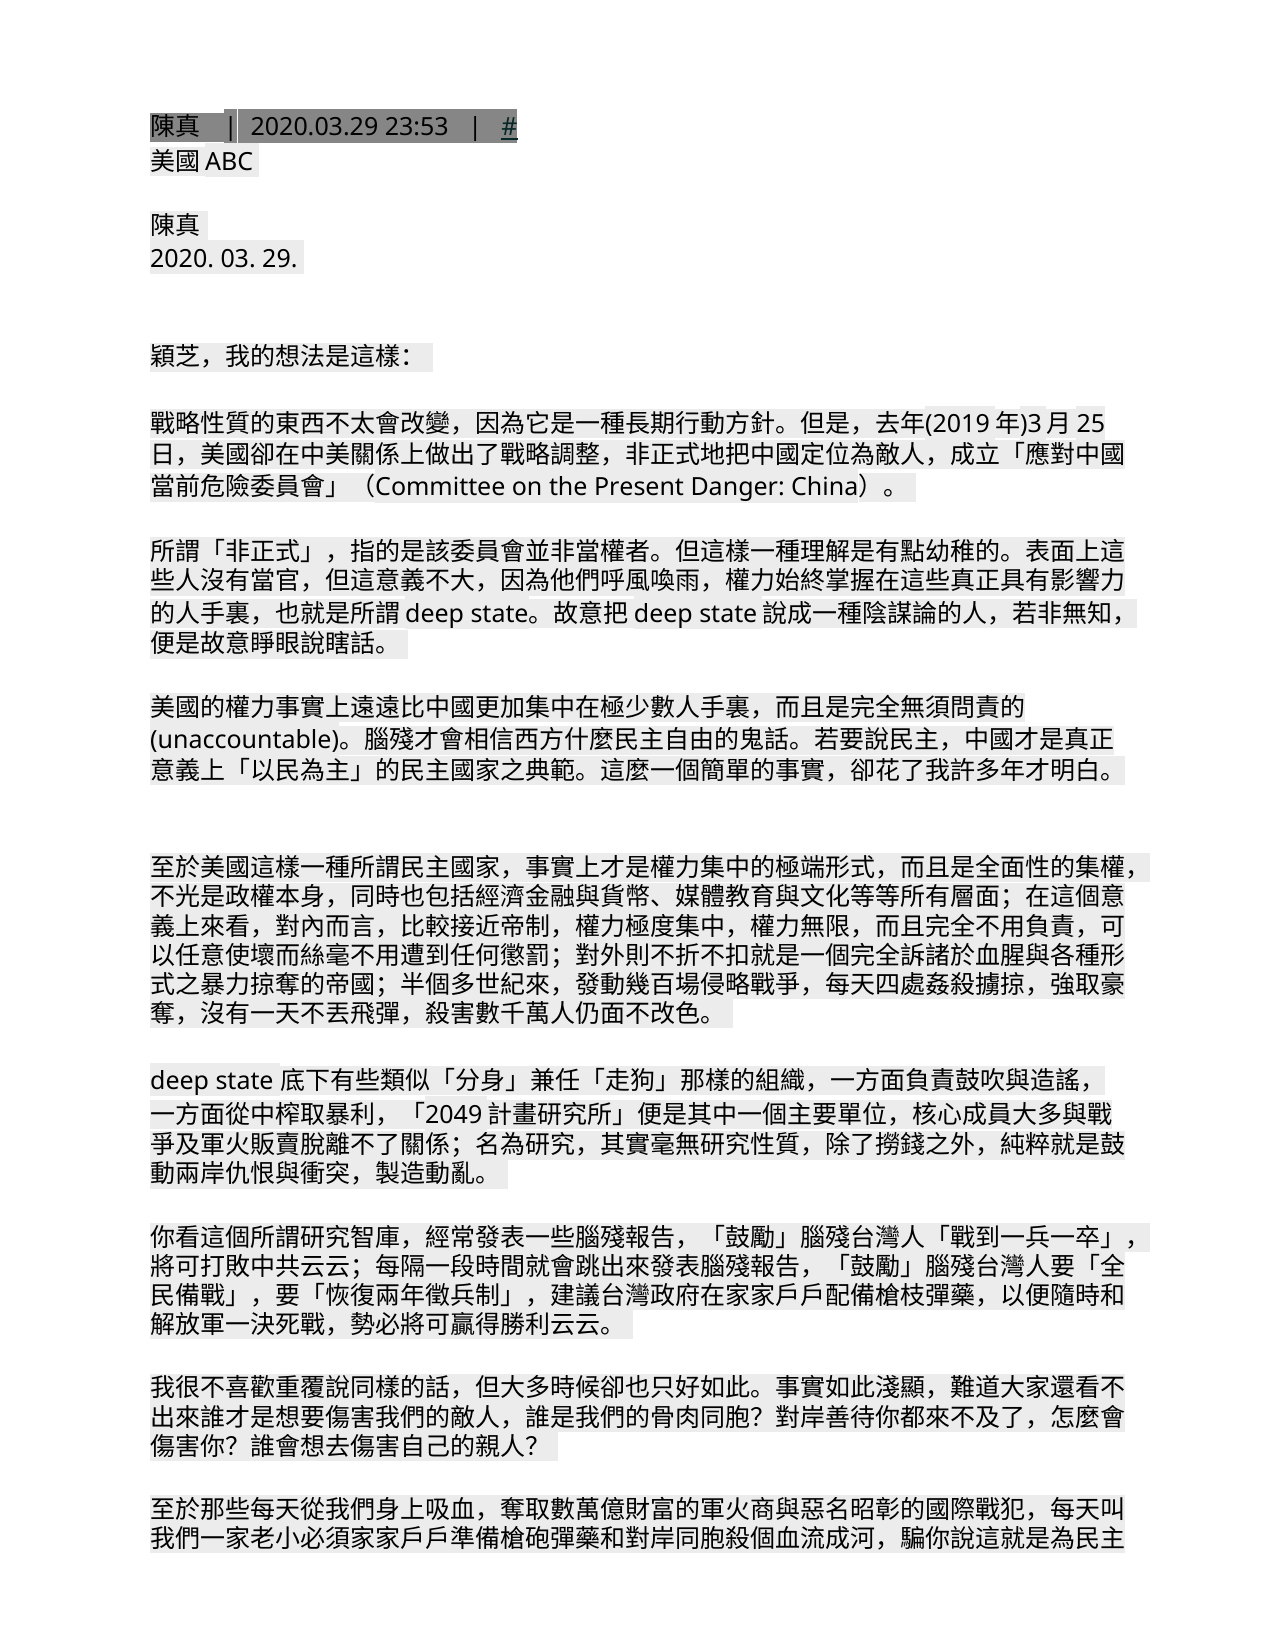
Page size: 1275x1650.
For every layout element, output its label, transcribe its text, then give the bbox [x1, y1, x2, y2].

text 陳真 | 2020.03.29 23:53 | # [150, 109, 1125, 143]
text 美國ABC 陳真 2020. 03. 29. 穎芝，我的想法是這樣： 戰略性質的東西不太會改變，因為它是一種長期行動方針。但是，去年(2019年)3月25日，美國卻在中美關係上做出了戰略調整，非正式地把中國定位為敵人，成立「應對中國當前危險委員會」（Committee on the Present Danger: China）。 所謂「非正式」，指的是該委員會並非當權者。但這樣一種理解是有點幼稚的。表面上這些人沒有當官，但這意義不大，因為他們呼風喚雨，權力始終掌握在這些真正具有影響力的人手裏，也就是所謂deep state。故意把deep state說成一種陰謀論的人，若非無知，便是故意睜眼說瞎話。 美國的權力事實上遠遠比中國更加集中在極少數人手裏，而且是完全無須問責的(unaccountable)。腦殘才會相信西方什麼民主自由的鬼話。若要說民主，中國才是真正意義上「以民為主」的民主國家之典範。這麼一個簡單的事實，卻花了我許多年才明白。 至於美國這樣一種所謂民主國家，事實上才是權力集中的極端形式，而且是全面性的集權，不光是政權本身，同時也包括經濟金融與貨幣、媒體教育與文化等等所有層面；在這個意義上來看，對內而言，比較接近帝制，權力極度集中，權力無限，而且完全不用負責，可以任意使壞而絲毫不用遭到任何懲罰；對外則不折不扣就是一個完全訴諸於血腥與各種形式之暴力掠奪的帝國；半個多世紀來，發動幾百場侵略戰爭，每天四處姦殺擄掠，強取豪奪，沒有一天不丟飛彈，殺害數千萬人仍面不改色。 deep state 底下有些類似「分身」兼任「走狗」那樣的組織，一方面負責鼓吹與造謠，一方面從中榨取暴利，「2049計畫研究所」便是其中一個主要單位，核心成員大多與戰爭及軍火販賣脫離不了關係；名為研究，其實毫無研究性質，除了撈錢之外，純粹就是鼓動兩岸仇恨與衝突，製造動亂。 你看這個所謂研究智庫，經常發表一些腦殘報告，「鼓勵」腦殘台灣人「戰到一兵一卒」，將可打敗中共云云；每隔一段時間就會跳出來發表腦殘報告，「鼓勵」腦殘台灣人要「全民備戰」，要「恢復兩年徵兵制」，建議台灣政府在家家戶戶配備槍枝彈藥，以便隨時和解放軍一決死戰，勢必將可贏得勝利云云。 我很不喜歡重覆說同樣的話，但大多時候卻也只好如此。事實如此淺顯，難道大家還看不出來誰才是想要傷害我們的敵人，誰是我們的骨肉同胞？對岸善待你都來不及了，怎麼會傷害你？誰會想去傷害自己的親人？ 至於那些每天從我們身上吸血，奪取數萬億財富的軍火商與惡名昭彰的國際戰犯，每天叫我們一家老小必須家家戶戶準備槍砲彈藥和對岸同胞殺個血流成河，騙你說這就是為民主自由戰鬥，你真的會相信這些向來在國際上無惡不作、發動侵略戰爭的血腥人渣是關心你的？ 理解這些真有那麼難嗎？事實上，理解國際政治或兩岸關係，絕不會比理解一齣八點檔連續劇更難，只是看你是否願意去理解它而已。只要你願意，你隨時可以自己找到真相。抑或是你甘願讓自己在各種令人腦殘的洗腦謊言中繼續自欺欺人，每天講些低能到爆的什麼民主自由，仇視自己真正良善和平而令人尊敬的對岸同胞。 回到之前說的。戰略性質的東西不太會改變，至於戰略底下枝枝節節的舉措言行與政治操弄，相關細節其實就也只是一種細節而不影響既定大局。 [150, 143, 1125, 1553]
